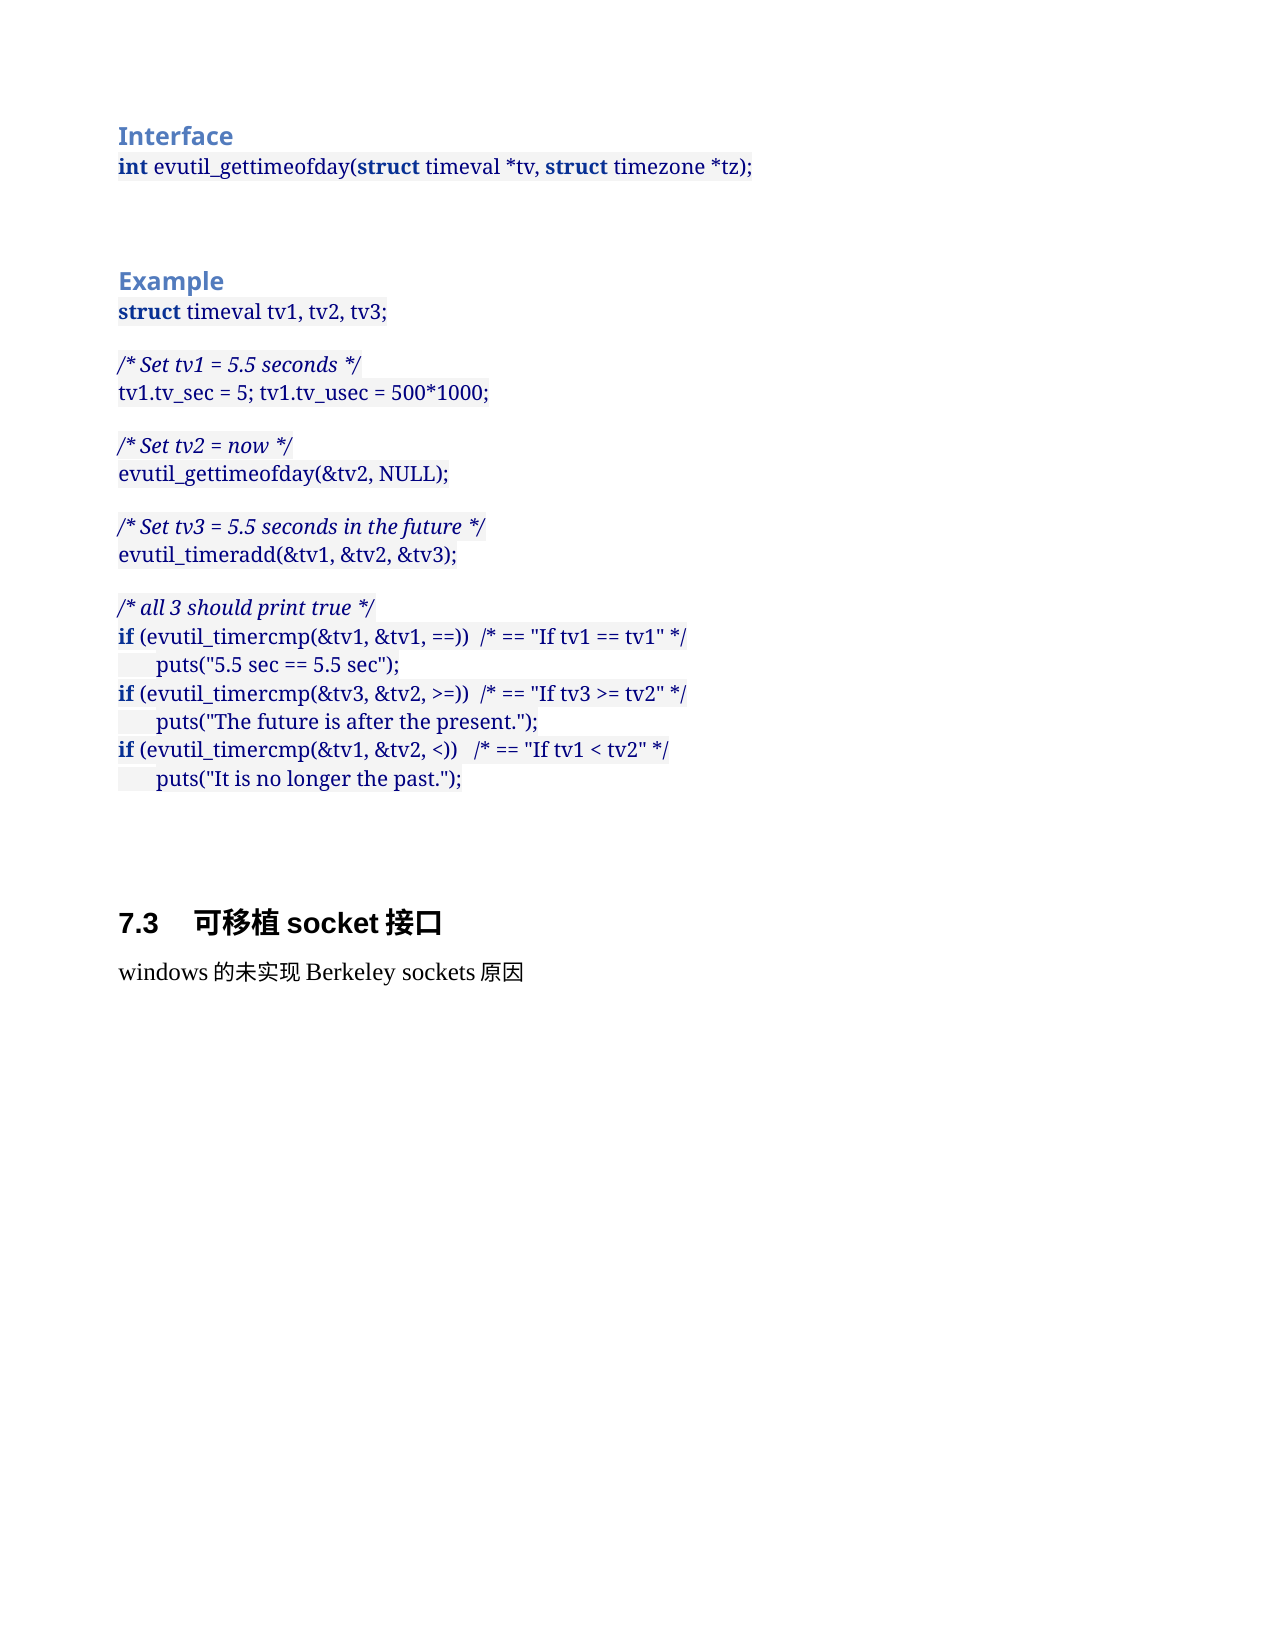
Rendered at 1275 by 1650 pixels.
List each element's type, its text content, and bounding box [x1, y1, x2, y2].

text int evutil_gettimeofday(struct timeval *tv, struct timezone *tz); [118, 152, 1157, 181]
text struct timeval tv1, tv2, tv3; [118, 297, 1157, 326]
text evutil_gettimeofday(&tv2, NULL); [118, 459, 1157, 488]
text /* all 3 should print true */ [118, 593, 1157, 622]
text tv1.tv_sec = 5; tv1.tv_usec = 500*1000; [118, 378, 1157, 407]
text /* Set tv2 = now */ [118, 431, 1157, 459]
text if (evutil_timercmp(&tv1, &tv2, <)) /* == "If tv1 < tv2" */ [118, 736, 1157, 764]
text Interface [118, 118, 1157, 152]
text puts("It is no longer the past."); [118, 764, 1157, 792]
text if (evutil_timercmp(&tv1, &tv1, ==)) /* == "If tv1 == tv1" */ [118, 622, 1157, 650]
text puts("5.5 sec == 5.5 sec"); [118, 650, 1157, 679]
text Example [118, 263, 1157, 297]
text puts("The future is after the present."); [118, 707, 1157, 736]
subtitle 可移植socket接口 [118, 900, 1157, 942]
text evutil_timeradd(&tv1, &tv2, &tv3); [118, 541, 1157, 569]
text /* Set tv3 = 5.5 seconds in the future */ [118, 512, 1157, 541]
text /* Set tv1 = 5.5 seconds */ [118, 350, 1157, 378]
text windows的未实现Berkeley sockets原因 [118, 955, 1157, 986]
text if (evutil_timercmp(&tv3, &tv2, >=)) /* == "If tv3 >= tv2" */ [118, 679, 1157, 707]
